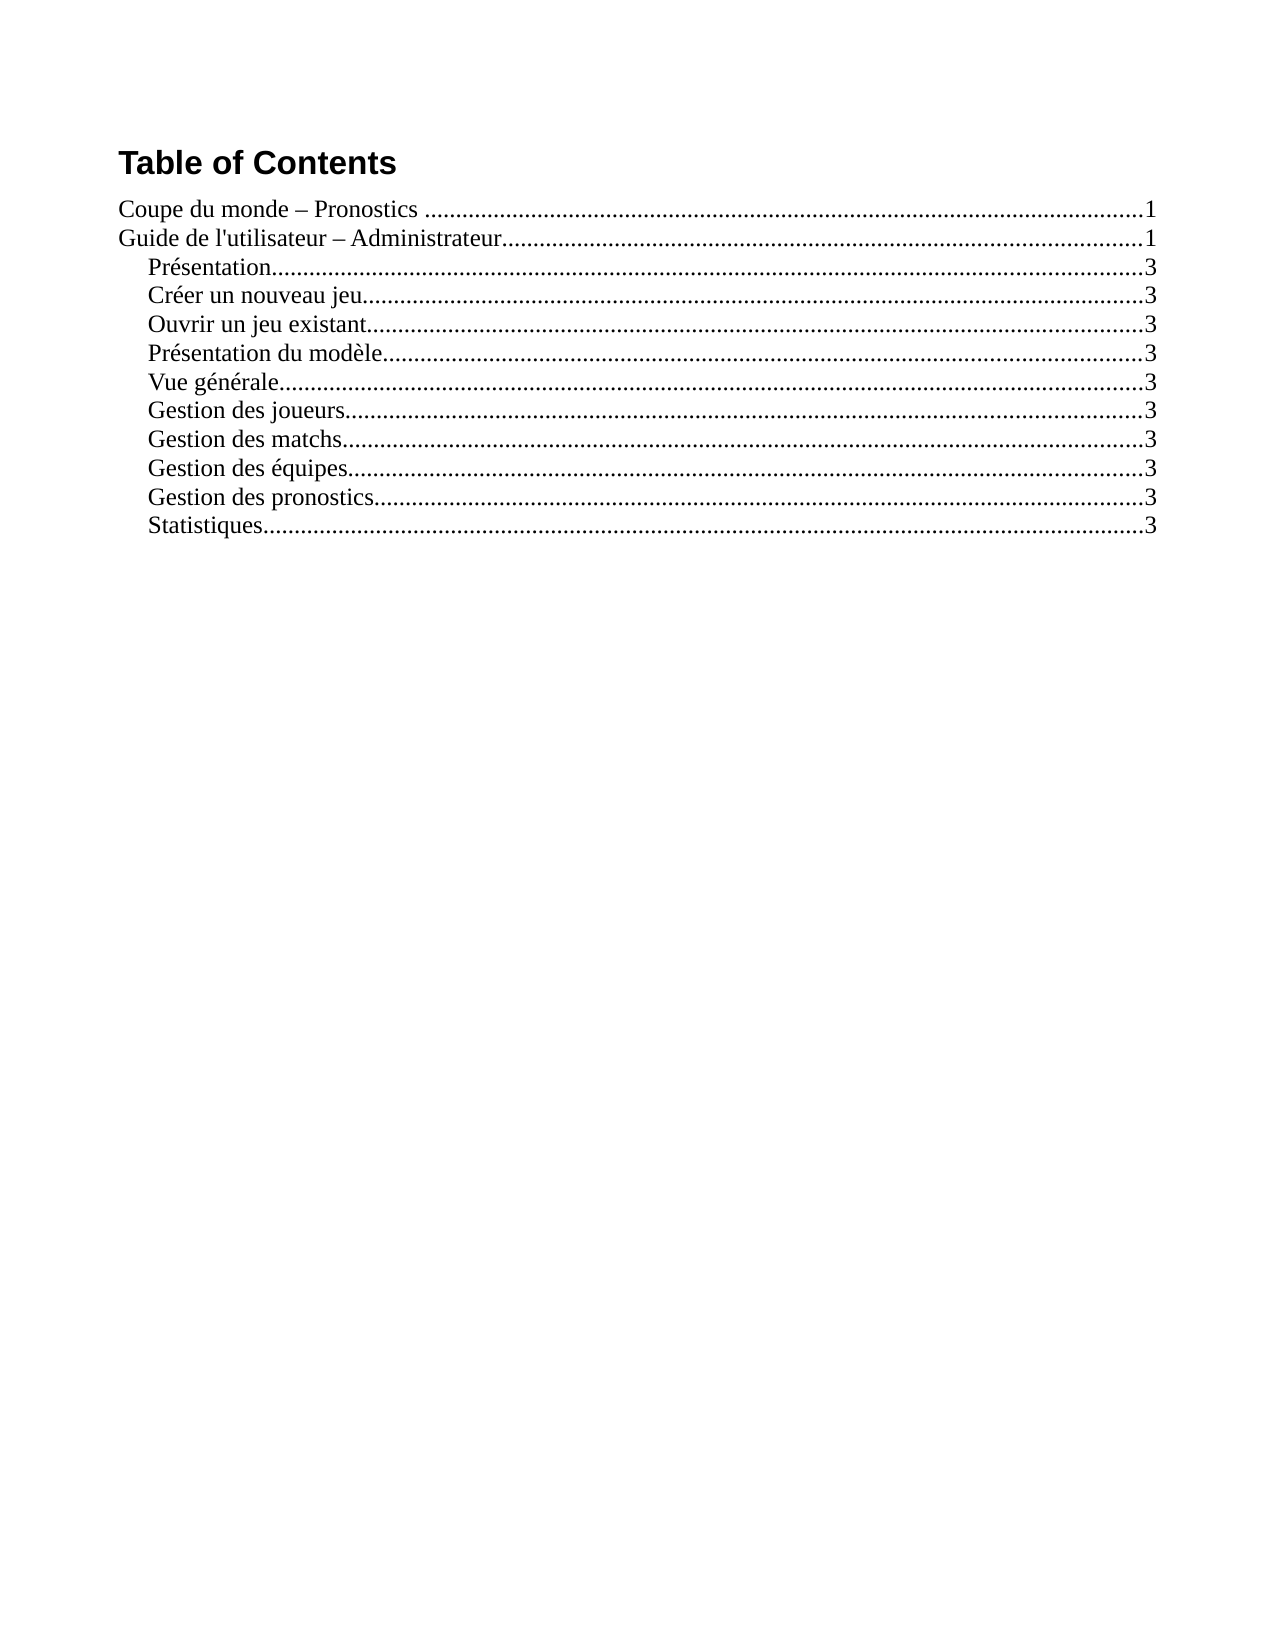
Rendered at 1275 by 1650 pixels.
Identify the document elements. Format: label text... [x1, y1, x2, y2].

text Présentation du modèle 3 [148, 338, 1157, 367]
text Coupe du monde – Pronostics 1 [118, 194, 1157, 223]
subtitle Table of Contents [118, 143, 1157, 182]
text Gestion des matchs 3 [148, 424, 1157, 453]
text Ouvrir un jeu existant 3 [148, 309, 1157, 338]
text Gestion des joueurs 3 [148, 395, 1157, 424]
text Créer un nouveau jeu 3 [148, 280, 1157, 309]
text Gestion des pronostics 3 [148, 482, 1157, 510]
text Statistiques 3 [148, 510, 1157, 539]
text Gestion des équipes 3 [148, 453, 1157, 482]
text Vue générale 3 [148, 367, 1157, 395]
text Présentation 3 [148, 252, 1157, 280]
text Guide de l'utilisateur – Administrateur 1 [118, 223, 1157, 252]
